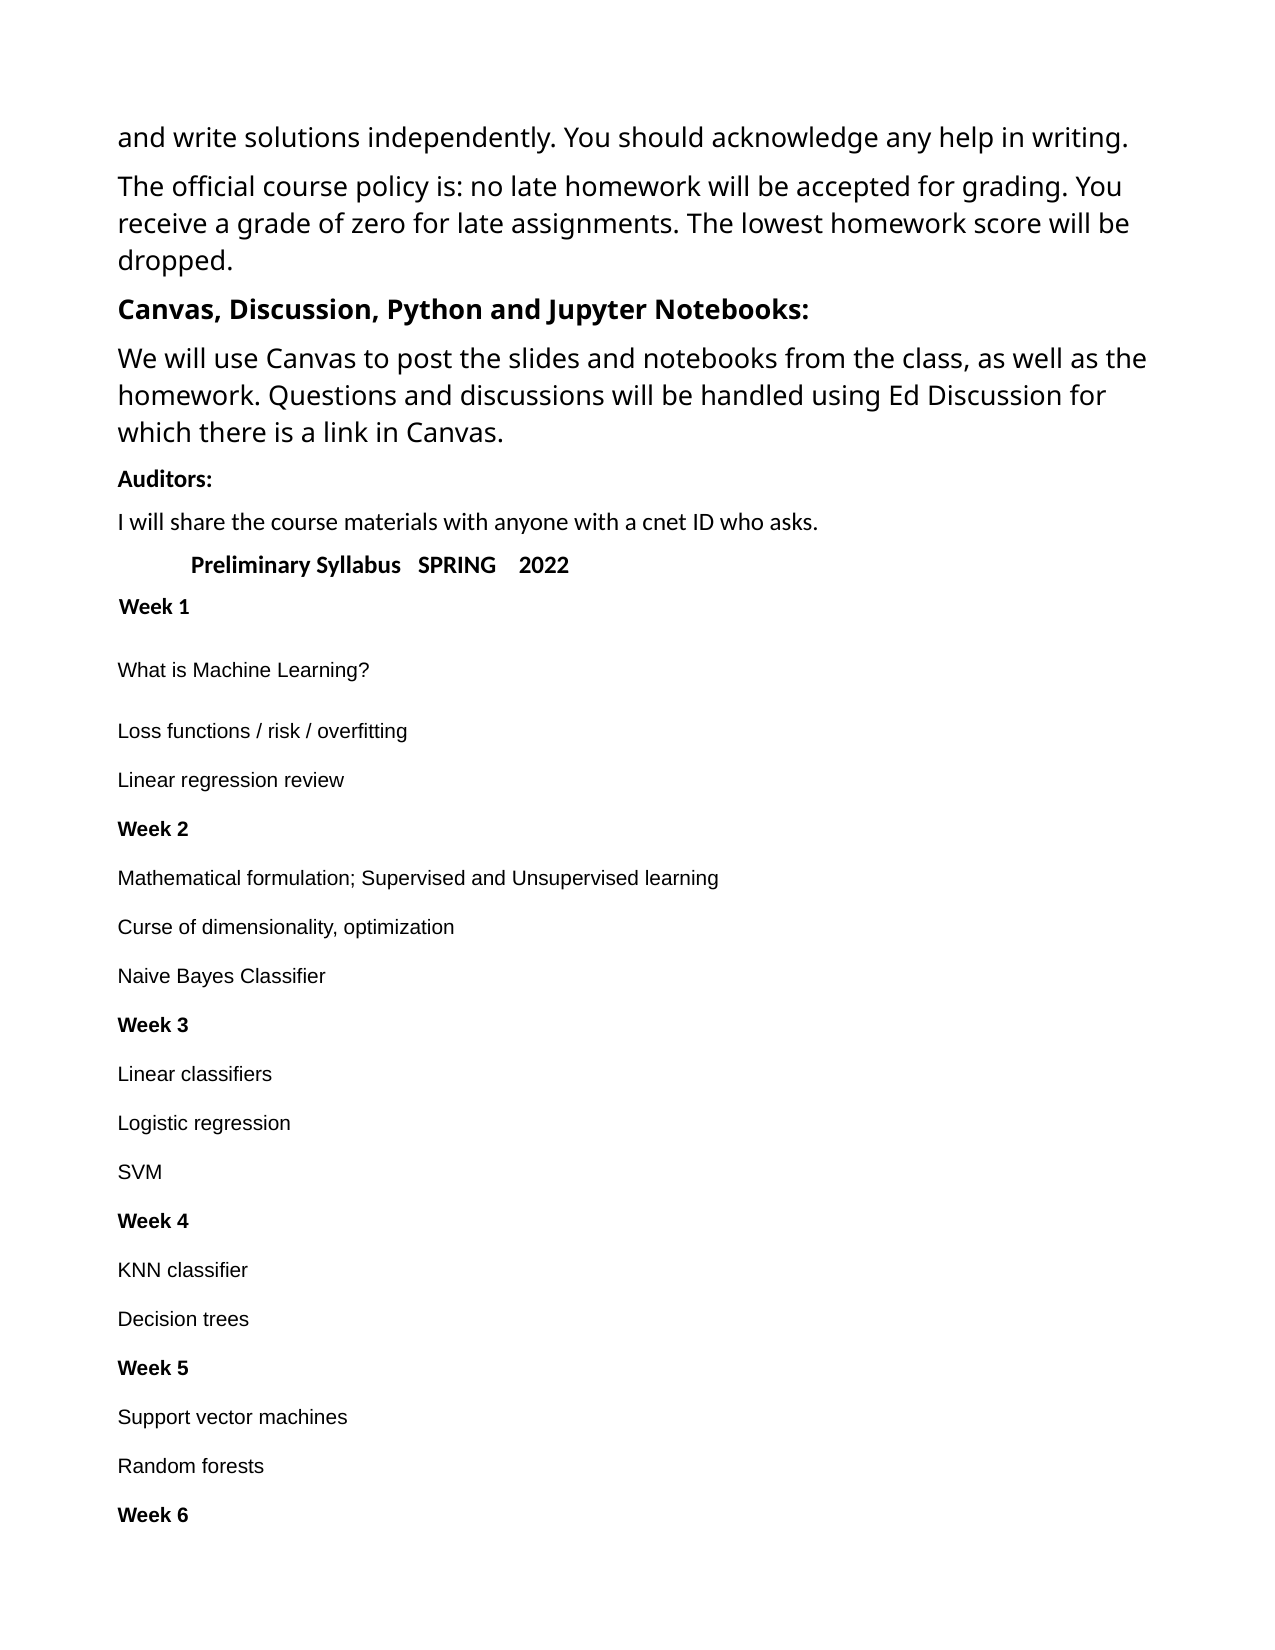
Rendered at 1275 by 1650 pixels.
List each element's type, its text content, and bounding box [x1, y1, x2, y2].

text and write solutions independently. You should acknowledge any help in writing. [117, 118, 1158, 155]
text Week 4 [117, 1209, 1158, 1233]
text Linear classifiers [117, 1062, 1158, 1086]
text KNN classifier [117, 1258, 1158, 1282]
text Curse of dimensionality, optimization [117, 915, 1158, 939]
text I will share the course materials with anyone with a cnet ID who asks. [117, 506, 1158, 537]
list Preliminary Syllabus SPRING 2022 [161, 549, 1158, 580]
text SVM [117, 1160, 1158, 1184]
text Linear regression review [117, 768, 1158, 792]
text We will use Canvas to post the slides and notebooks from the class, as well as the homework. Questions and discussions will be handled using Ed Discussion for which there is a link in Canvas. [117, 340, 1158, 451]
text Decision trees [117, 1307, 1158, 1331]
text Naive Bayes Classifier [117, 964, 1158, 988]
text Canvas, Discussion, Python and Jupyter Notebooks: [117, 291, 1158, 327]
text Random forests [117, 1453, 1158, 1477]
text Week 2 [117, 817, 1158, 841]
text What is Machine Learning? [117, 658, 1158, 682]
text The official course policy is: no late homework will be accepted for grading. You receive a grade of zero for late assignments. The lowest homework score will be dropped. [117, 167, 1158, 278]
text Week 3 [117, 1013, 1158, 1037]
text Logistic regression [117, 1111, 1158, 1135]
text Week 5 [117, 1356, 1158, 1379]
text Auditors: [117, 463, 1158, 494]
text Loss functions / risk / overfitting [117, 719, 1158, 743]
text Support vector machines [117, 1404, 1158, 1428]
text Week 1 [117, 592, 1158, 620]
text Week 6 [117, 1502, 1158, 1526]
text Mathematical formulation; Supervised and Unsupervised learning [117, 866, 1158, 890]
